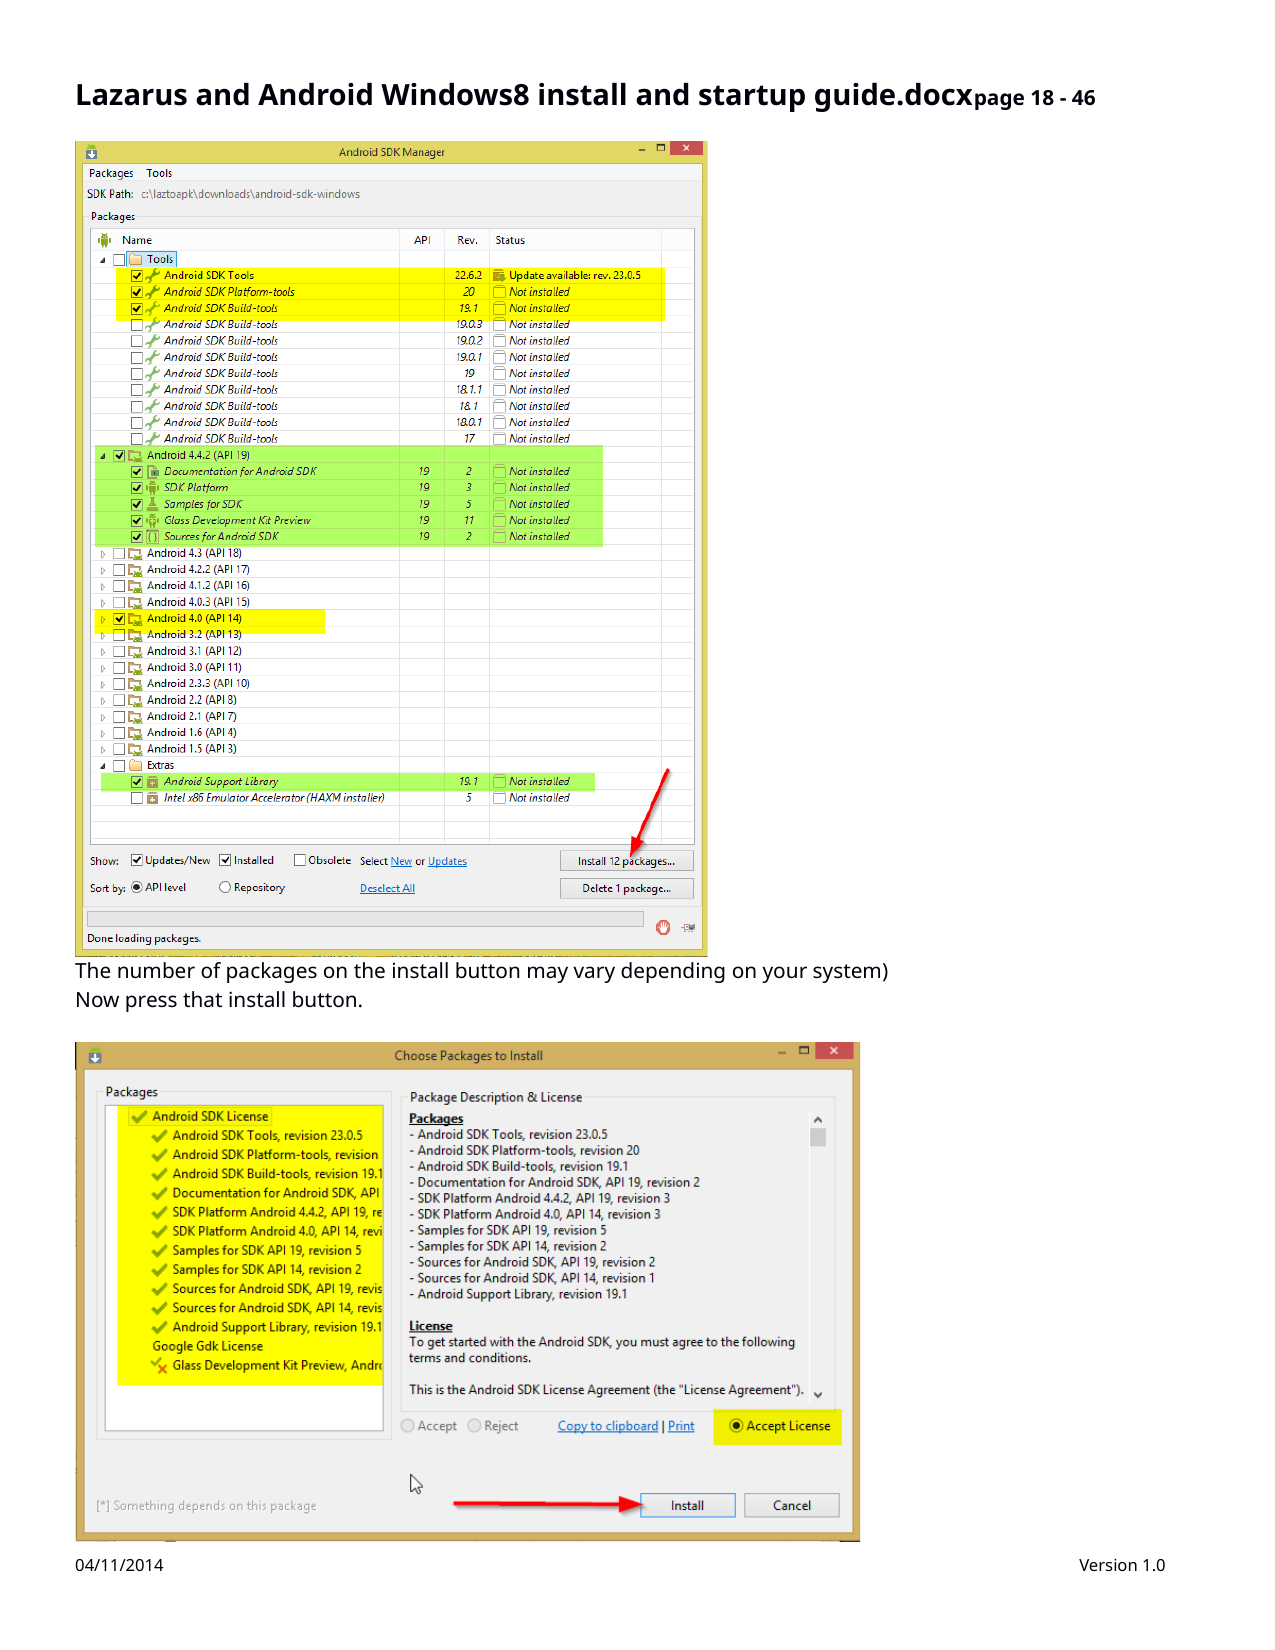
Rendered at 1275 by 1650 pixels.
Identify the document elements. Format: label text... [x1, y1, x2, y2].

text The number of packages on the install button may vary depending on your system) [75, 957, 1200, 985]
picture [75, 1042, 861, 1542]
picture [75, 141, 708, 957]
text Now press that install button. [75, 985, 1200, 1013]
